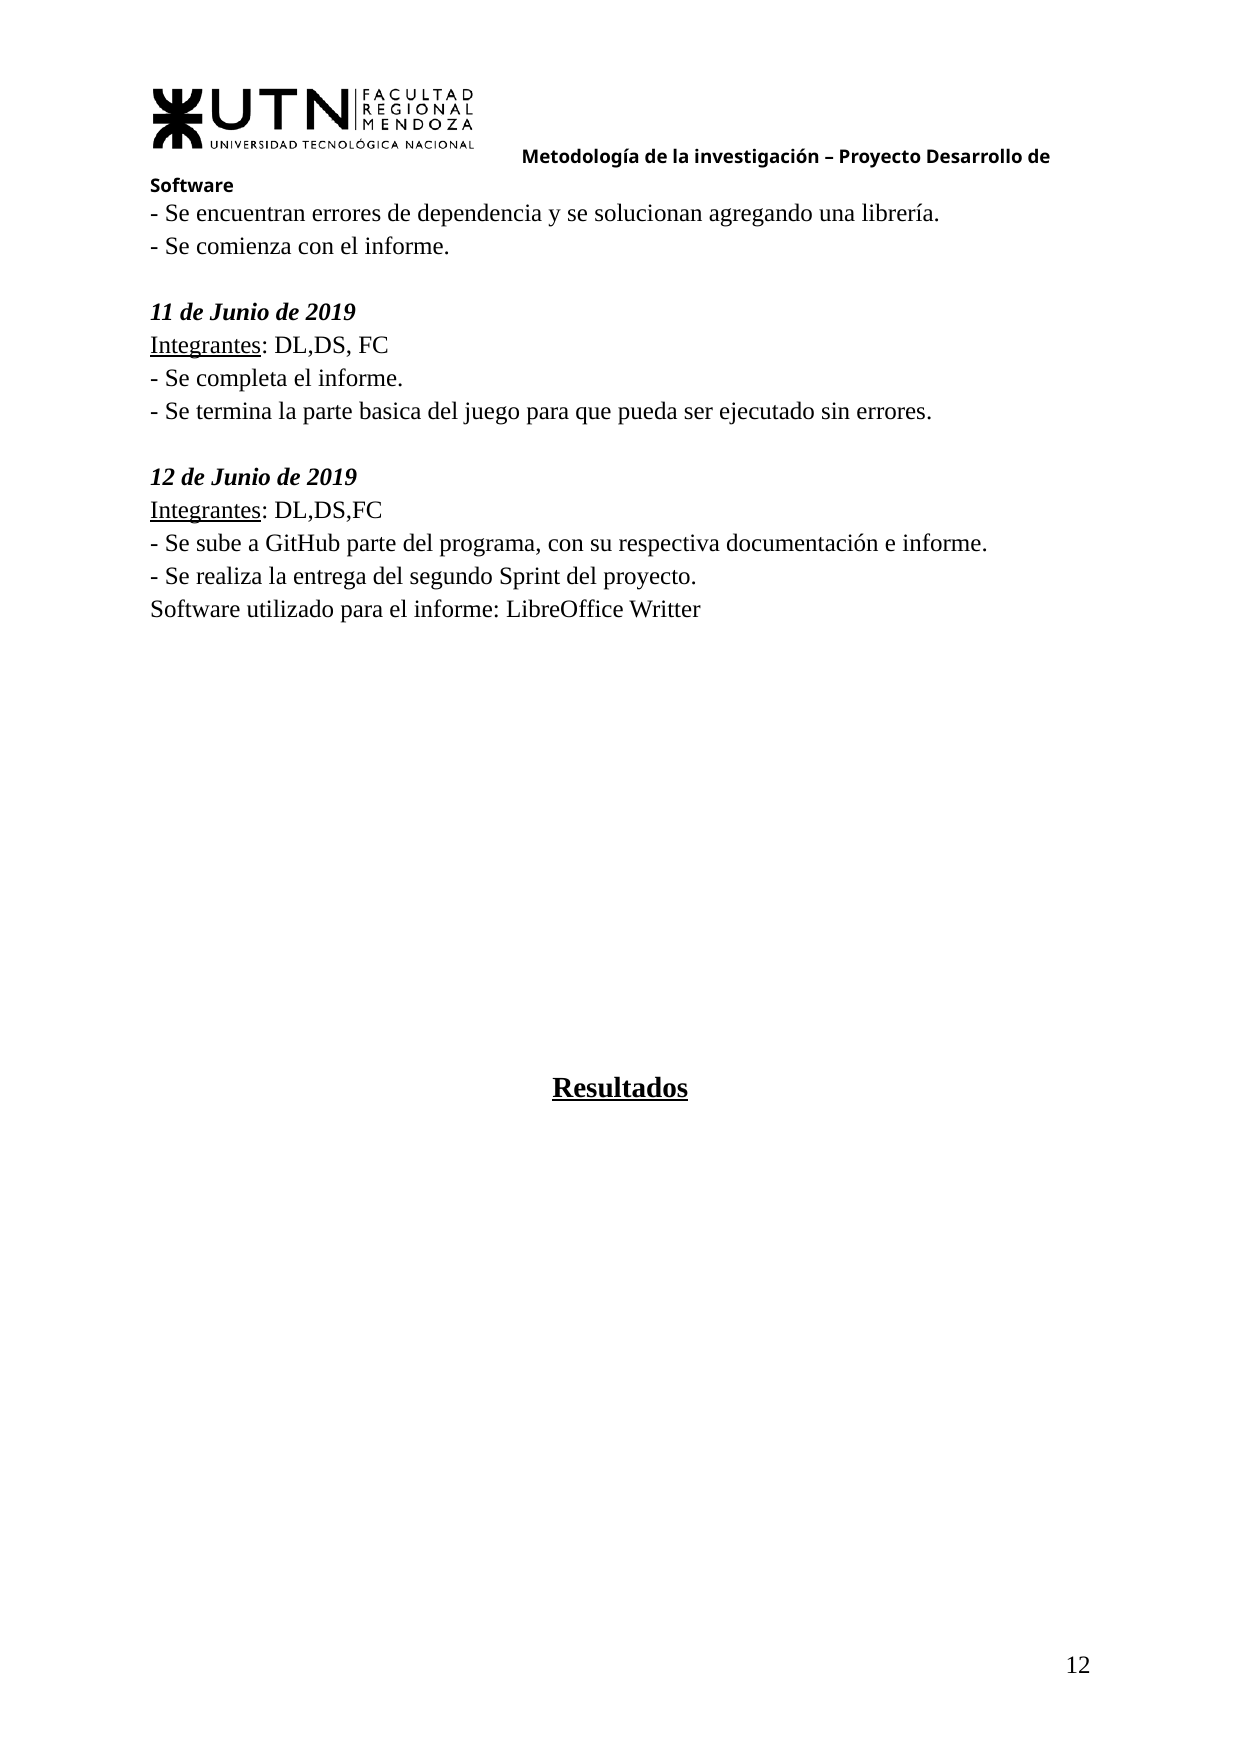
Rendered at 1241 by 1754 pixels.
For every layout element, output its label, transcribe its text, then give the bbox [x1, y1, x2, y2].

text 11 de Junio de 2019 [150, 297, 1090, 326]
text - Se termina la parte basica del juego para que pueda ser ejecutado sin errores. [150, 396, 1090, 425]
text - Se realiza la entrega del segundo Sprint del proyecto. [150, 561, 1090, 590]
text - Se encuentran errores de dependencia y se solucionan agregando una librería. [150, 198, 1090, 227]
text - Se sube a GitHub parte del programa, con su respectiva documentación e informe. [150, 528, 1090, 557]
text Integrantes: DL,DS,FC [150, 495, 1090, 524]
text Integrantes: DL,DS, FC [150, 330, 1090, 359]
text Resultados [150, 1070, 1090, 1104]
text - Se comienza con el informe. [150, 231, 1090, 260]
text Software utilizado para el informe: LibreOffice Writter [150, 594, 1090, 623]
picture [150, 75, 476, 164]
text 12 de Junio de 2019 [150, 462, 1090, 491]
text - Se completa el informe. [150, 363, 1090, 392]
